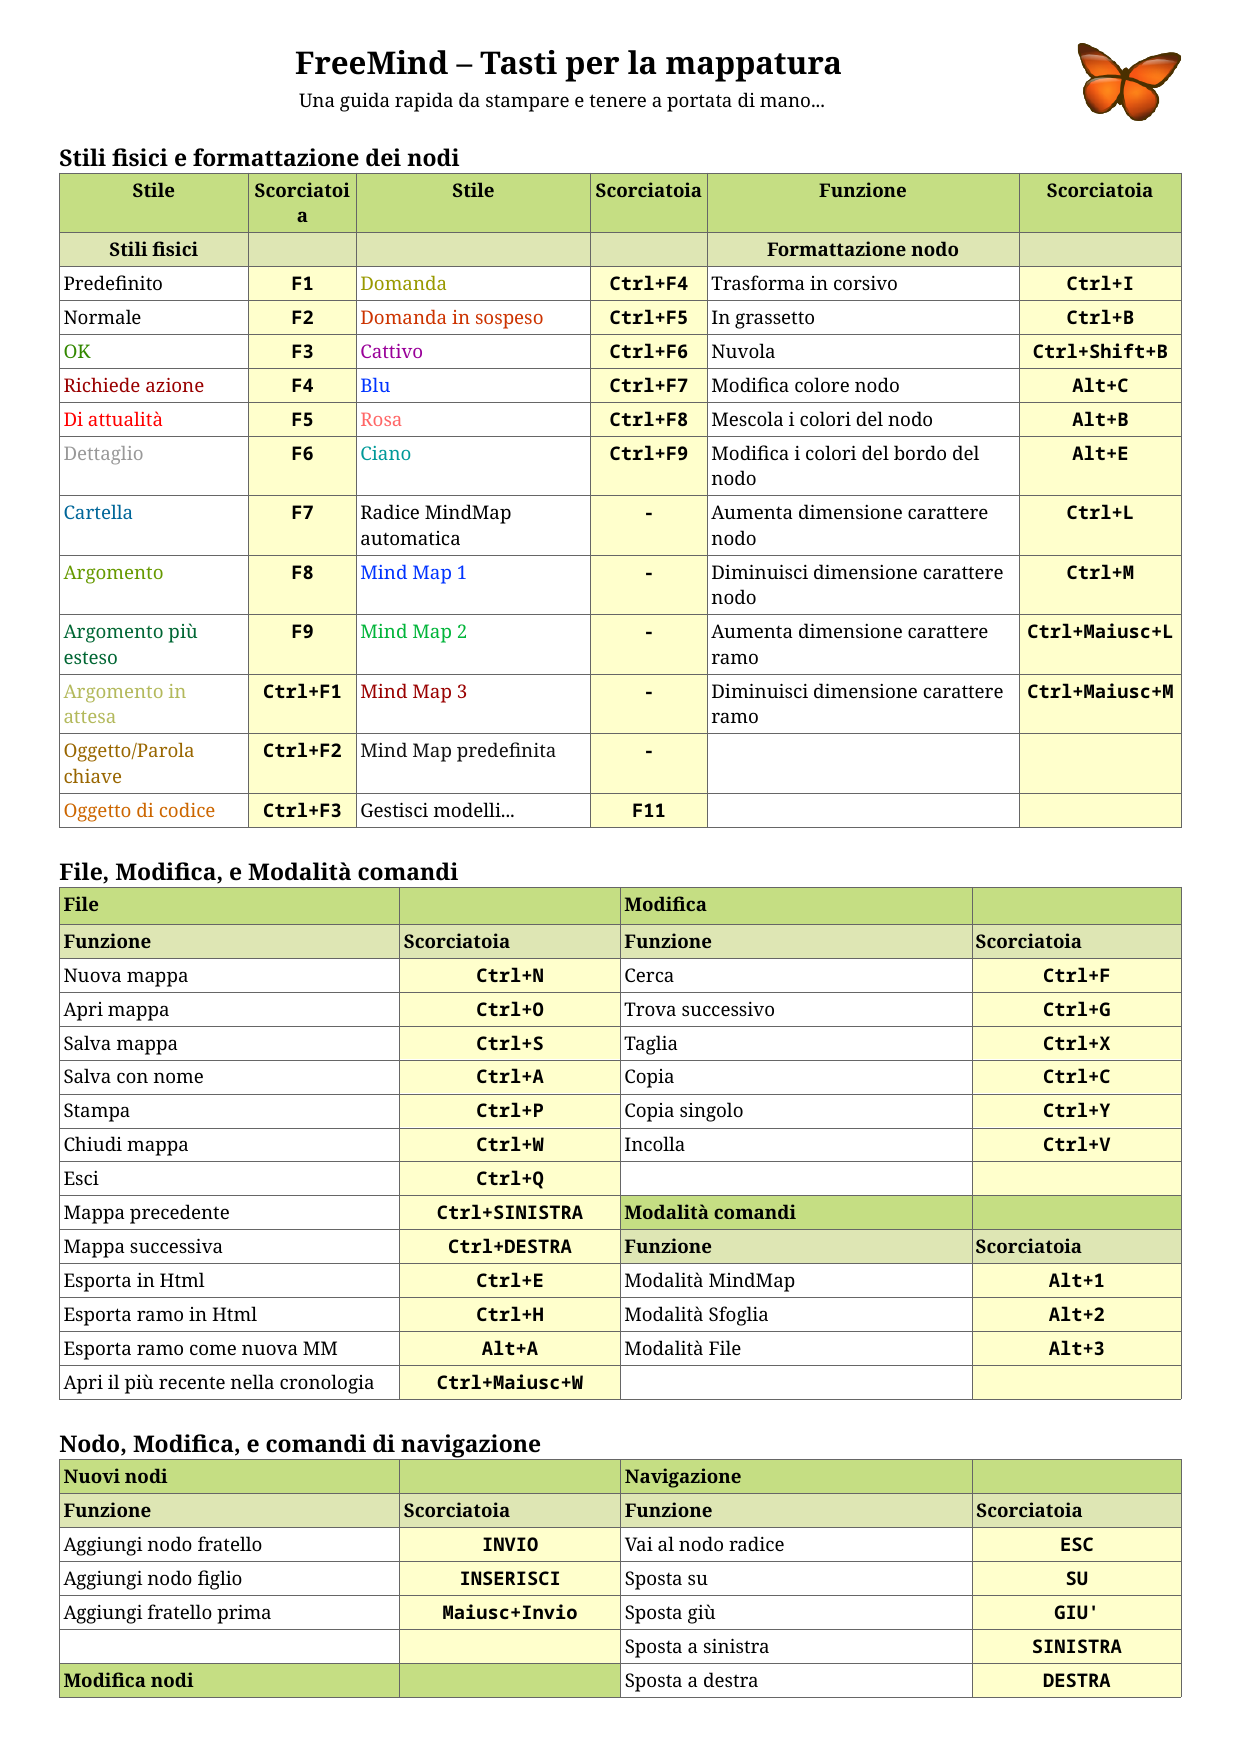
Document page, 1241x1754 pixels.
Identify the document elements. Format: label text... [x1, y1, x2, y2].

table_cell Ctrl+E [400, 1264, 620, 1297]
table_cell Ctrl+F2 [249, 734, 356, 793]
table_cell [708, 734, 1019, 793]
table_cell Mind Map 2 [357, 615, 590, 674]
table_cell Aggiungi fratello prima [60, 1596, 399, 1629]
table_header Scorciatoia [1020, 174, 1181, 232]
table_header [973, 888, 1181, 924]
table_cell Aggiungi nodo figlio [60, 1562, 399, 1595]
table_cell Cartella [60, 496, 248, 555]
table_cell Ctrl+F1 [249, 675, 356, 733]
table_cell Modalità MindMap [621, 1264, 972, 1297]
table_cell Ctrl+F7 [591, 369, 707, 402]
table_cell [973, 1366, 1181, 1399]
table_cell Incolla [621, 1129, 972, 1161]
table_cell Aumenta dimensione carattere ramo [708, 615, 1019, 674]
table_header Funzione [708, 174, 1019, 232]
table_cell Ctrl+W [400, 1129, 620, 1161]
table_cell Ctrl+N [400, 959, 620, 992]
table_cell [973, 1162, 1181, 1195]
table_cell DESTRA [973, 1664, 1181, 1697]
table_cell [400, 1630, 620, 1663]
table_cell F1 [249, 267, 356, 300]
table_cell Scorciatoia [973, 1494, 1181, 1527]
table_cell Ctrl+Shift+B [1020, 335, 1181, 368]
table_cell Ctrl+DESTRA [400, 1230, 620, 1263]
table_cell Ctrl+S [400, 1027, 620, 1059]
picture [1077, 43, 1182, 121]
table_cell - [591, 675, 707, 733]
table_cell Ctrl+M [1020, 556, 1181, 614]
table_cell Formattazione nodo [708, 233, 1019, 266]
table_cell Modifica nodi [60, 1664, 399, 1697]
table_cell Alt+E [1020, 437, 1181, 495]
table_cell Scorciatoia [973, 925, 1181, 958]
table_cell Sposta su [621, 1562, 972, 1595]
table_cell Ctrl+H [400, 1298, 620, 1331]
table_cell [621, 1162, 972, 1195]
table_cell Ctrl+G [973, 993, 1181, 1026]
table_cell Esporta in Html [60, 1264, 399, 1297]
table_cell Mind Map predefinita [357, 734, 590, 793]
table_cell Diminuisci dimensione carattere nodo [708, 556, 1019, 614]
table_header Stile [357, 174, 590, 232]
table_cell Ciano [357, 437, 590, 495]
table_cell Esporta ramo in Html [60, 1298, 399, 1331]
table_cell Mescola i colori del nodo [708, 403, 1019, 436]
text Una guida rapida da stampare e tenere a portata di mano... [52, 84, 1077, 113]
table_cell Funzione [60, 1494, 399, 1527]
table_cell Ctrl+V [973, 1129, 1181, 1161]
table_cell INVIO [400, 1528, 620, 1561]
table_cell [60, 1630, 399, 1663]
table_cell [357, 233, 590, 266]
table_header Scorciatoia [249, 174, 356, 232]
table_cell Alt+3 [973, 1332, 1181, 1365]
table_cell Ctrl+F4 [591, 267, 707, 300]
table_cell Modifica i colori del bordo del nodo [708, 437, 1019, 495]
table_cell [1020, 734, 1181, 793]
table_cell Dettaglio [60, 437, 248, 495]
table_cell Esporta ramo come nuova MM [60, 1332, 399, 1365]
table_cell [621, 1366, 972, 1399]
table_cell Ctrl+Maiusc+L [1020, 615, 1181, 674]
table_cell OK [60, 335, 248, 368]
table_cell Oggetto di codice [60, 794, 248, 827]
table_cell Radice MindMap automatica [357, 496, 590, 555]
table_cell Alt+2 [973, 1298, 1181, 1331]
table_cell [591, 233, 707, 266]
table_cell F3 [249, 335, 356, 368]
table_cell - [591, 734, 707, 793]
table_cell SINISTRA [973, 1630, 1181, 1663]
table_cell Normale [60, 301, 248, 334]
table_cell Modalità Sfoglia [621, 1298, 972, 1331]
table_cell In grassetto [708, 301, 1019, 334]
table_cell Copia singolo [621, 1095, 972, 1127]
table_cell Ctrl+A [400, 1061, 620, 1093]
table_cell Apri il più recente nella cronologia [60, 1366, 399, 1399]
table_cell Predefinito [60, 267, 248, 300]
table_cell Alt+A [400, 1332, 620, 1365]
table_cell Nuova mappa [60, 959, 399, 992]
table_cell Domanda [357, 267, 590, 300]
table_cell Aumenta dimensione carattere nodo [708, 496, 1019, 555]
table_cell Trasforma in corsivo [708, 267, 1019, 300]
table_cell Funzione [621, 1494, 972, 1527]
table_cell Ctrl+Maiusc+M [1020, 675, 1181, 733]
table_cell Funzione [60, 925, 399, 958]
table_cell Stampa [60, 1095, 399, 1127]
table_cell Mappa precedente [60, 1196, 399, 1229]
table_cell Ctrl+O [400, 993, 620, 1026]
table_cell [1020, 794, 1181, 827]
table_cell [249, 233, 356, 266]
table_cell Ctrl+F [973, 959, 1181, 992]
text Nodo, Modifica, e comandi di navigazione [59, 1428, 1181, 1459]
table_cell Ctrl+F6 [591, 335, 707, 368]
table_cell Ctrl+L [1020, 496, 1181, 555]
table_cell [400, 1664, 620, 1697]
table_cell Stili fisici [60, 233, 248, 266]
table_cell Salva mappa [60, 1027, 399, 1059]
table_cell Ctrl+I [1020, 267, 1181, 300]
table_cell Argomento più esteso [60, 615, 248, 674]
table_cell INSERISCI [400, 1562, 620, 1595]
table_cell Ctrl+Y [973, 1095, 1181, 1127]
table_cell Nuvola [708, 335, 1019, 368]
table_header [400, 1460, 620, 1493]
table_cell Salva con nome [60, 1061, 399, 1093]
table_cell Ctrl+B [1020, 301, 1181, 334]
table_cell Maiusc+Invio [400, 1596, 620, 1629]
table_cell Ctrl+Maiusc+W [400, 1366, 620, 1399]
table_cell Ctrl+SINISTRA [400, 1196, 620, 1229]
table_cell Gestisci modelli... [357, 794, 590, 827]
table_header [973, 1460, 1181, 1493]
table_cell Modalità File [621, 1332, 972, 1365]
table_cell GIU' [973, 1596, 1181, 1629]
table_cell Argomento [60, 556, 248, 614]
table_cell Cerca [621, 959, 972, 992]
table_cell Scorciatoia [400, 925, 620, 958]
table_cell ESC [973, 1528, 1181, 1561]
table_cell Argomento in attesa [60, 675, 248, 733]
table_cell Alt+C [1020, 369, 1181, 402]
table_cell F2 [249, 301, 356, 334]
table_cell Ctrl+X [973, 1027, 1181, 1059]
table_cell Alt+B [1020, 403, 1181, 436]
table_cell Rosa [357, 403, 590, 436]
table_cell - [591, 615, 707, 674]
table_cell Ctrl+Q [400, 1162, 620, 1195]
table_cell [708, 794, 1019, 827]
table_cell SU [973, 1562, 1181, 1595]
table_header File [60, 888, 399, 924]
table_cell Scorciatoia [400, 1494, 620, 1527]
table_cell Ctrl+C [973, 1061, 1181, 1093]
text Stili fisici e formattazione dei nodi [59, 141, 1181, 173]
table_cell F5 [249, 403, 356, 436]
table_header Stile [60, 174, 248, 232]
table_cell Richiede azione [60, 369, 248, 402]
table_cell Mappa successiva [60, 1230, 399, 1263]
table_cell Ctrl+F9 [591, 437, 707, 495]
table_cell Ctrl+F8 [591, 403, 707, 436]
table_cell Esci [60, 1162, 399, 1195]
table_cell Apri mappa [60, 993, 399, 1026]
table_cell F11 [591, 794, 707, 827]
table_cell Di attualità [60, 403, 248, 436]
table_cell Diminuisci dimensione carattere ramo [708, 675, 1019, 733]
table_cell Mind Map 3 [357, 675, 590, 733]
table_cell Chiudi mappa [60, 1129, 399, 1161]
table_cell - [591, 556, 707, 614]
table_cell Sposta giù [621, 1596, 972, 1629]
table_cell F9 [249, 615, 356, 674]
table_cell Ctrl+P [400, 1095, 620, 1127]
table_cell [1020, 233, 1181, 266]
table_cell Domanda in sospeso [357, 301, 590, 334]
table_cell Modalità comandi [621, 1196, 972, 1229]
table_cell Taglia [621, 1027, 972, 1059]
table_cell Modifica colore nodo [708, 369, 1019, 402]
table_cell Ctrl+F5 [591, 301, 707, 334]
table_cell Blu [357, 369, 590, 402]
table_cell F4 [249, 369, 356, 402]
table_cell Sposta a destra [621, 1664, 972, 1697]
table_cell Ctrl+F3 [249, 794, 356, 827]
table_header [400, 888, 620, 924]
table_cell - [591, 496, 707, 555]
table_header Scorciatoia [591, 174, 707, 232]
table_cell Cattivo [357, 335, 590, 368]
table_header Nuovi nodi [60, 1460, 399, 1493]
table_cell Copia [621, 1061, 972, 1093]
table_cell Mind Map 1 [357, 556, 590, 614]
text File, Modifica, e Modalità comandi [59, 856, 1181, 887]
table_cell Aggiungi nodo fratello [60, 1528, 399, 1561]
table_cell F8 [249, 556, 356, 614]
table_cell Alt+1 [973, 1264, 1181, 1297]
table_cell Trova successivo [621, 993, 972, 1026]
table_cell Funzione [621, 1230, 972, 1263]
table_cell Oggetto/Parola chiave [60, 734, 248, 793]
table_cell Funzione [621, 925, 972, 958]
table_header Modifica [621, 888, 972, 924]
table_cell F6 [249, 437, 356, 495]
table_cell Vai al nodo radice [621, 1528, 972, 1561]
table_cell Scorciatoia [973, 1230, 1181, 1263]
table_cell Sposta a sinistra [621, 1630, 972, 1663]
table_header Navigazione [621, 1460, 972, 1493]
table_cell [973, 1196, 1181, 1229]
table_cell F7 [249, 496, 356, 555]
text FreeMind – Tasti per la mappatura [59, 41, 1181, 84]
